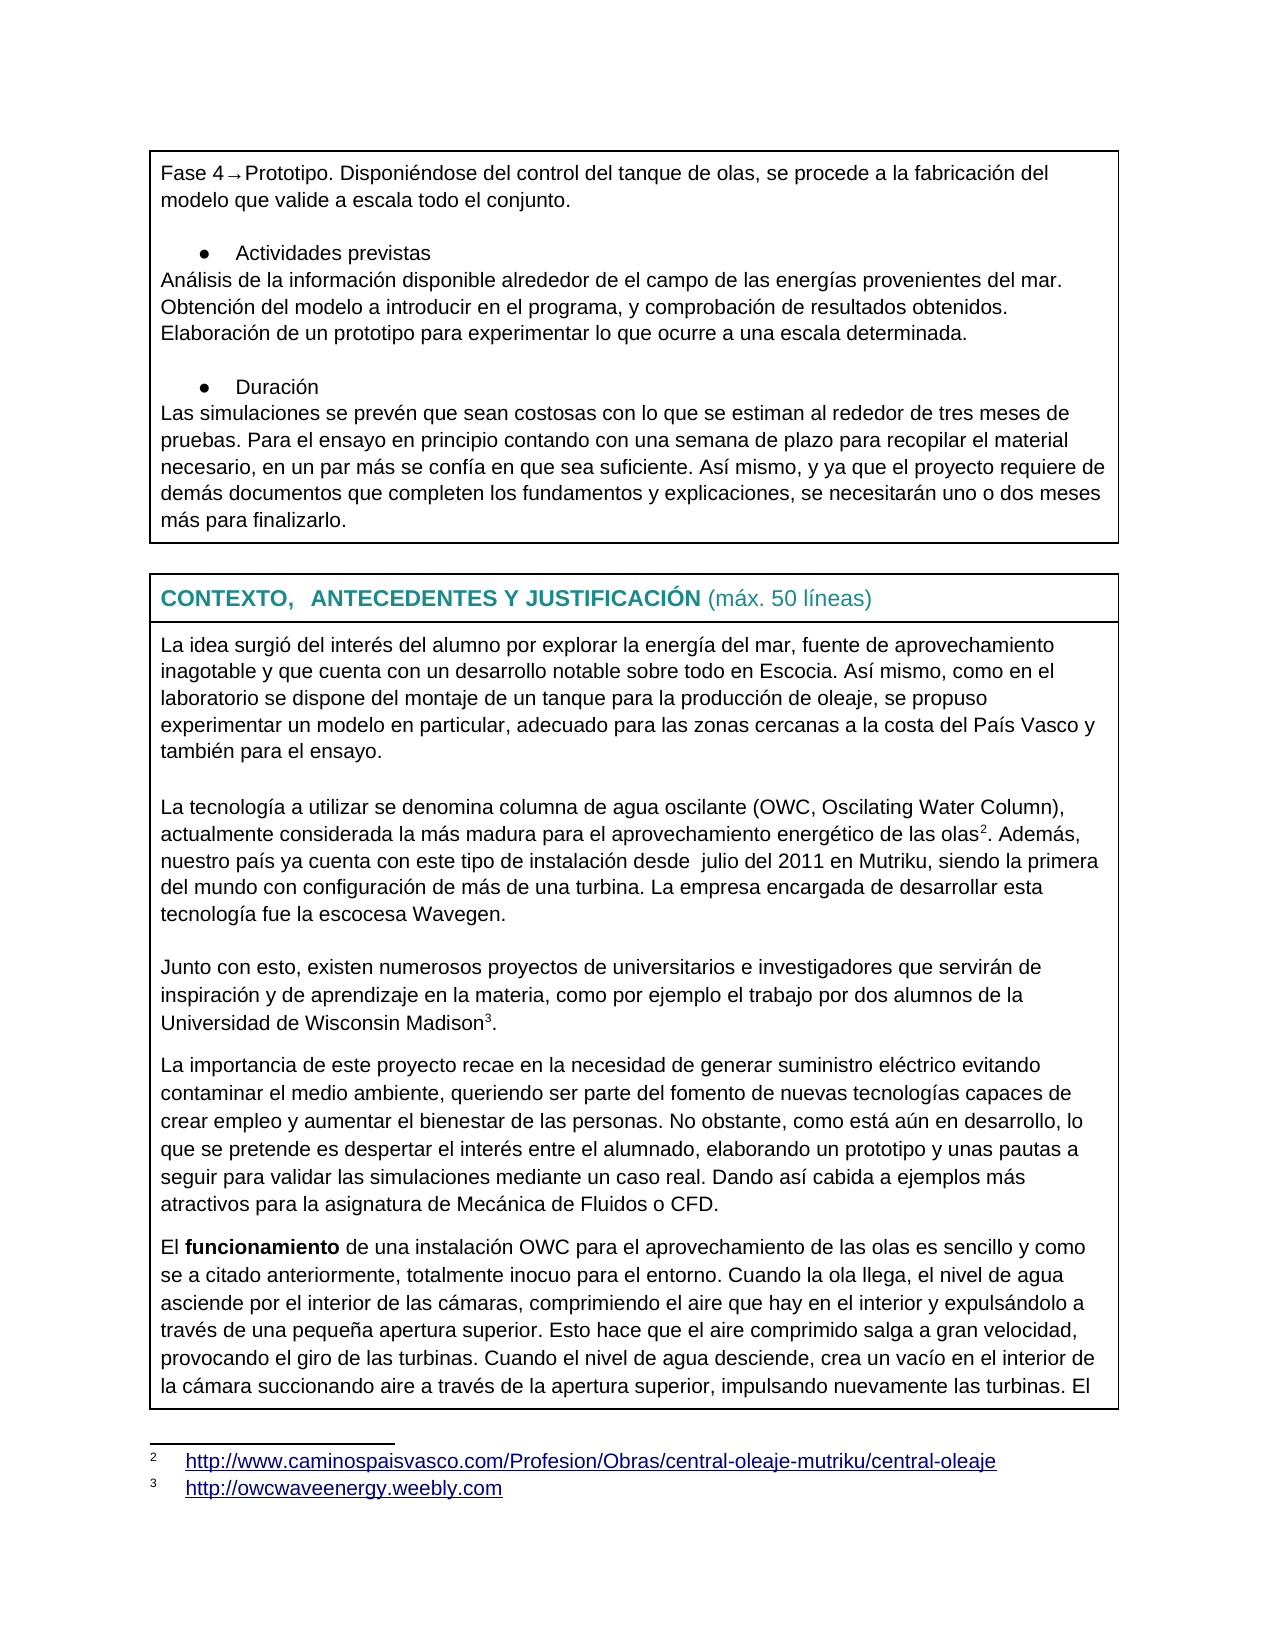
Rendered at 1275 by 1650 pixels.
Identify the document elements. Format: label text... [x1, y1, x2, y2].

table_header CONTEXTO, ANTECEDENTES Y JUSTIFICACIÓN (máx. 50 líneas) [151, 575, 1118, 621]
table_cell Fase 4→Prototipo. Disponiéndose del control del tanque de olas, se procede a la fabricación del modelo que valide a escala todo el conjunto. Actividades previstas Análisis de la información disponible alrededor de el campo de las energías provenientes del mar. Obtención del modelo a introducir en el programa, y comprobación de resultados obtenidos. Elaboración de un prototipo para experimentar lo que ocurre a una escala determinada. Duración Las simulaciones se prevén que sean costosas con lo que se estiman al rededor de tres meses de pruebas. Para el ensayo en principio contando con una semana de plazo para recopilar el material necesario, en un par más se confía en que sea suficiente. Así mismo, y ya que el proyecto requiere de demás documentos que completen los fundamentos y explicaciones, se necesitarán uno o dos meses más para finalizarlo. [151, 152, 1118, 542]
table_cell La idea surgió del interés del alumno por explorar la energía del mar, fuente de aprovechamiento inagotable y que cuenta con un desarrollo notable sobre todo en Escocia. Así mismo, como en el laboratorio se dispone del montaje de un tanque para la producción de oleaje, se propuso experimentar un modelo en particular, adecuado para las zonas cercanas a la costa del País Vasco y también para el ensayo. La tecnología a utilizar se denomina columna de agua oscilante (OWC, Oscilating Water Column), actualmente considerada la más madura para el aprovechamiento energético de las olas. Además, nuestro país ya cuenta con este tipo de instalación desde julio del 2011 en Mutriku, siendo la primera del mundo con configuración de más de una turbina. La empresa encargada de desarrollar esta tecnología fue la escocesa Wavegen. Junto con esto, existen numerosos proyectos de universitarios e investigadores que servirán de inspiración y de aprendizaje en la materia, como por ejemplo el trabajo por dos alumnos de la Universidad de Wisconsin Madison. La importancia de este proyecto recae en la necesidad de generar suministro eléctrico evitando contaminar el medio ambiente, queriendo ser parte del fomento de nuevas tecnologías capaces de crear empleo y aumentar el bienestar de las personas. No obstante, como está aún en desarrollo, lo que se pretende es despertar el interés entre el alumnado, elaborando un prototipo y unas pautas a seguir para validar las simulaciones mediante un caso real. Dando así cabida a ejemplos más atractivos para la asignatura de Mecánica de Fluidos o CFD. El funcionamiento de una instalación OWC para el aprovechamiento de las olas es sencillo y como se a citado anteriormente, totalmente inocuo para el entorno. Cuando la ola llega, el nivel de agua asciende por el interior de las cámaras, comprimiendo el aire que hay en el interior y expulsándolo a través de una pequeña apertura superior. Esto hace que el aire comprimido salga a gran velocidad, provocando el giro de las turbinas. Cuando el nivel de agua desciende, crea un vacío en el interior de la cámara succionando aire a través de la apertura superior, impulsando nuevamente las turbinas. El diseño de las mismas hace que giren en el mismo sentido independientemente de la dirección del aire. Por tanto, es el propio aire comprimido el que acciona las turbinas, y no directamente el agua del mar. Los generadores eléctricos conectados a las turbinas, producirán la energía eléctrica. Se dispone de: Un motor de corriente continua con su correspondiente etapa de potencia (driver) para mover la pala. Dispone de una consigna de entrada con módulo ±2,5V y un offset de 5V. Se desconocen el modelo de motor y las características y topología del driver. Tarjeta de adquisición por USB basada en microcontrolador (Labjack U3), de la que se utilizan tres entradas analógicas de rango 0 – 2,36V y una salida de rango 0 – 5V. Sensor resistivo lineal de posición de XXcm y XKXX, con un divisor de tensión pasivo (XKXX/XKXX) para adaptar la salida al rango de entrada de la tarjeta. Dos sensores de distancia ultrasónicos con un rango de medida de XXX-XXXmm y salida de rango, adaptadas a la entrada de la tarjeta con conversores pasivos (XKXX/). Los requisitos del cliente son: Disponer de diferentes trayectorias para generar varios tipos de ola caracterizadas por su amplitud, longitud de onda, periodo. Poder monitorizar y registrar los tres sensores para el análisis posterior de los datos de experimentación. Poder guardar y cargar configuraciones definidas por el usuario para reproducir experimentos con la misma ola.. Disponer de una interfaz gráfica (GUI) para interactuar con el sistema y abstraer al usuario del sistema de control. Sin un estudio previo de las características dinámicas del sistema, a mediados de abril de 2014 se diseña una aplicación básica en Labview (National Instruments) con las siguientes características: Selección de diferentes tipos de trayectoria (forma senoidal/cuadrada/triangular, amplitud y 0 – 10cm frecuencia 0 – 10Hz). Controlador PID para reducir el error entre la referencia y la posición leída por el canal analógico X, que actúa en el driver mediante la DAC X. Monitorización de las variables de consigna, posición y salida de control por un lado, y de los sensores de distancia por otro. Antes de proceder al control en lazo cerrado, se ejecutan el panel de test de LabJack y la aplicación en un portátil Satellite-C660 con Windows 7, conectando las entradas/salidas selectivamente. Se validan los resultados de lectura a través de los canales analógicos por separado. Al comprobar la respuesta del motor a las variaciones manuales en la consigna del driver, se detecta que existe una latencia notable (de al menos un segundo). Se realizan varias pruebas de (auto)ajuste del controlador (Kp, Ki, Kd y Ts), obteniéndose resultados oscilantes prácticamente independientes de los parámetros. Se concluye que no es posible un control causal, puesto que los retardos en el lazo de control compuesto por Windows 7 + tarjeta USB + driver impiden la ejecución en tiempo real y la latencia de comunicación es muy superior al tiempo de computación. Aunque el carácter oscilante del sistema ante una entrada constante pudiera parecer adecuada para la aplicación buscada, es importante resaltar que se trata de una oscilación difícilmente controlable, por lo que se reduce la configurabilidad para obtener diferentes tipos de ola. Se confirman las conclusiones con el alumno que realizó la primera programación en el marco de un convenio de Cooperación Educativa y con personas entendidas en el diseño de sistemas de control. Se plantean varias soluciones de implementación para garantizar el cumplimiento de los requisitos establecidos por el cliente: Mantener el lazo de control en un equipo con Windows 7 Control predictivo. Existen técnicas avanzadas (y complejas) de control para regular sistemas con latencias largas y variables. Sin embargo, teniendo en cuenta la aplicación buscada, resulta excesivamente costoso su desarrollo analítico. Control “pseudo-predictivo”. La tarjeta LabJack U3 está basada en un microcontrolador. Aunque éste no es programable por completo, sí permite utilizar alguno de los contadores para generar pulsos en el rango de los ms. Mediante un estudio en profundidad de las librerías (en C o VIs de bajo nivel) y un análisis empírico exhaustivo, pueden compensarse parcialmente la variabilidad y longitud del retardo en el lazo. El algoritmo a computar es realmente simple, por lo que su ejecución es trivial en comparación con cómo el sistema operativo ordena la prioridad de los procesos. En este sentido, los sistemas anteriores tienen una fuerte dependencia del equipo que se utilice, y pueden requerir un re-estudio prácticamente completo y/o el ajuste del propio sistema operativo para reducir conflictos. Su uso puede frustrar las posibilidades de personalización del tipo de ola, ya que se utilizan todos los recursos para rozar el límite de estabilidad del sistema y no queda mucho margen de mejora. Implementar el lazo de control en un dispositivo que funcione en tiempo real, y utilizar un segundo dispositivo para tareas de usuario (configuración y monitorización). Tanto Labview Real-Time de National-Instruments como Real-Time Windows Target y xPC Target de Mathworks son herramientas muy utilizadas para el prototipado rápido de sistemas de control en tiempo real. Permiten diseñar en un mismo entorno las funciones de control y las de monitorización/gestión, y después que se ejecuten en dispositivos separados sincronizados mediante Ethernet, RS-232, USB… Ofrecen la mayor flexibilidad y un tiempo de desarrollo rápido para un sistema robusto, aunque no óptimo. El dispositivo crítico, aquel que ejecuta el lazo de control, puede ser: PC con un sistema operativo en tiempo real. Mayor coste (aunque puede reutilizarse un equipo viejo), mayor consumo, alta capacidad de computación y máxima capacidad de almacenamiento de datos. Microcontrolador. Menor coste, consumo muy reducido, capacidad de computación suficiente y almacenamiento suficiente. FPGA. Coste medio, mínimo consumo, alta capacidad de computación y almacenamiento suficiente. Implementar tanto el lazo de control como las tareas de configuración y monitorización en un único dispositivo que funcione en tiempo real y disponga de una pantalla y teclado -o pantalla táctil-, y un puerto USB o zócalo para tarjeta de memoria -lo que se denomina sistema embebido-. Microcontrolador. Menor coste, consumo reducido, capacidad de computación justa y almacenamiento suficiente. Tiempo de desarrollo rápido aunque con flexibilidad limitada. FPGA con Microcontrolador empotrado (SoC). Coste medio, mínimo consumo, alta capacidad de computación, almacenamiento suficiente. Máxima flexibilidad, aunque es necesario un perfil específico para un tiempo de desarrollo contenido. Tras valorar las opciones, se implementa un prototipo funcional en una Arduino Diecimila -cuyo núcleo es un microcontrolador Atmega168 de Atmel-. Las características de esta placa no se diferencian mucho de las del LabJack U3. Sin embargo, el éxito del proyecto Arduino , con más de 11 millones de resultados de búsqueda en Google, y la defensa del Software Libre y el Hardware Libre, resultan muy adecuados para el contexto educativo de este proyecto. Además, la diferencia de precio es muy significativa, siendo el de Arduino de 10-25€ a pocos metros de la Escuela, frente a los aproximadamente 90€ del LabJack. Adicionalmente, al ser una plataforma abierta, para reducir costes de producción puede diseñarse una placa a partir del modelo de referencia, y en cualquier caso la flexibilidad de programación es mucho mayor. Para reducir el desarrollo del prototipo a dos días y validar en una semana que un microcontrolador es suficiente para un control robusto, en mayo de 2014 el controlador se escribe en un sketch de Arduino. Se utiliza la librería Timer1 para garantizar el periodo de ejecución del lazo de control y se modifica la librería PID para optimizar el peso del programa. También se describen trayectorias básicas: senoidales, triangulares y cuadradas, de amplitud y frecuencia fijas. Se escribe una comunicación serie-USB básica para arrancar el sistema -r-, pararlo -s-, cambiar el tipo de trayectoria -m0, m1 o m2, respectivamente-, y cambiar los parámetros del PID -p00.00, i00.00 y d00.00-. Al mismo tiempo, en cada iteración la placa devuelve el valor de consigna, posición y salida. El tiempo de muestreo se establece en 10ms. El sketch funcional puede consultarse en “sketch_tanqueolas.ino”. Se realiza el montaje indicado en “tanqueolas_bb.pdf” y “tanqueolas_esquema.pdf”. Cabe indicar que el conector de cinco contactos representa los puntos de lectura para un osciloscopio, o para utilizar la Labjack U3 en paralelo para verificación. Sin embargo, como se indicará más adelante, la conexión de ésta provoca variaciones en las lecturas y finalmente sólo se lee de forma analógica la señal de posición del motor. En el script “graph_matlab.m” puede verse un ejemplo de cómo leer y graficar los datos devueltos por el puerto USB mapeado como COM. Se valida el prototipo comprobando que el motor responde causalmente a diferentes trayectorias y ajustes del controlador. Se comprueba que mediante los parámetros del controlador puede llevarse a la planta desde un movimiento lento y controlado hasta a oscilaciones en el límite de la estabilidad. A continuación se exponen consideraciones con respecto al hardware que podrían acelerar el tiempo de desarrollo y mejorar la robustez del sistema: El recorrido de la pala en el tanque es muy reducido en relación a las dimensiones de la misma y del motor. Debido al diseño de la transmisión, para lograr un movimiento oscilante el motor debe girar en ambos sentidos alternativamente y con periodos relativamente cortos. Por este hecho, desde el punto de vista del control, se observan dos aspectos críticos: La unión entre el eje del motor y el tornillo que convierte en lineal el movimiento rotario sufre fuertes fatigas en cada cambio de sentido, mayores cuanto mayor sea la frecuencia, o más aceleración se requiera. Este hecho provoca desgaste y con el tiempo se producen holguras. Éstas se traducen en retardos variables en la respuesta del sistema y debe considerase su impacto. Aún sin conocer la topología del driver de potencia, debe variarse el sentido de circulación de la corriente por el devanado del motor para modificar el sentido de giro. Esto provoca corrientes encontradas y pérdidas. Parte de la energía se traduce en frenado, y otra parte puede aprovecharse mediante sistemas de recuperación. Cualquiera de estas soluciones implica un retardo en el cambio de sentido de giro. No puede ser tan rápido como lo es un cambio de velocidad. Con mayor o menor retardo, implica esperar a frenar el motor e iniciar el giro en el sentido contrario, debiendo tener en consideración la inercia del agua al calcular el par de arranque. Por lo anterior, sin profundizar en la complejidad mecánica, puede mejorarse la robustez y durabilidad del sistema modificando la transmisión para que el movimiento rotatorio del eje del motor se traduzca en movimiento oscilatorio y no lineal. El control de posición (típicamente bipolar) se traduce en control de velocidad (típicamente unipolar), y se reducen los retardos introducidos por el arranque/cambio de sentido. Una relación de engranajes adecuada puede redundar en un máximo aprovechamiento del régimen óptimo de trabajo del motor. Independientemente de las consideraciones anteriores, para definir adecuadamente los parámetros del controlador (Kp, Ki, Kd,y Ts), es necesario obtener un modelo del sistema: Numérico: cuantificación, resolución, rangos... Ancho de banda en lazo abierto y cerrado Latencias y retardos: filtros, driver, adquisición, computación… Pueden utilizarse técnicas de autotuning para facilitar el ajuste. O autotuning online (adaptive) para mejorar la respuesta ante el efecto del agua. Teniendo en cuenta las características del sistema, es importante evitar sobreamortiguaciones antes cambios en la referencia. Como se ha explicado antes, los cambios de sentido introducen retardos por la necesidad de parar y volver a arrancar el motor. Las configuraciones sobreamortiguadas pueden provocar avances intermitentes del motor y grandes consumos. Por otro lado, si la consigna requiere un cambio rápido, a veces el driver no es capaz de dar potencia suficiente y se bloquea, siendo necesario reiniciar el sistema. Los filtros y adaptadores pasivos utilizados entre los sensores y el controlador pueden perder fiabilidad si se conectan dispositivos de lectura (osciloscopios, voltimetros…). Dado el carácter didáctico del proyecto, puede ser interesante diseñar filtros y adaptadores activos (típicamente con amplificadores operacionales, utilizando topologías clásicas como Sallent-Key). Al mismo tiempo, se puede considerar ajustar el rango de las señales a 0 – 3,3V o 5V, dependiendo de la placa que se utilice. Valorar la necesidad de una DAC integrada para las oscilaciones más rápidas o si es suficiente con PWM+filtro. A la hora de llenar el tanque de agua, es importante tener en cuenta el rango de lectura de los sensores de altura para evitar saturaciones y, por tanto, lecturas incompletas. Se plantea la posibilidad de extraer varios TFG y pequeños proyectos de experimentación: I. Electrónica y/o Informática Valorar si Arduino es la plataforma adecuada para el producto final, si es más adecuado el uso de otro microcontrolador (PIC, por ejemplo), o se prefiere optar por un SoC en FPGA. Desarrollar la programación del prototipo para optimizar el código y omitir librerías innecesarias, obteniendo como resultado un diseño a bajo nivel (en C, casi ensamblador) con temporizaciones medidas. Desarrollar la comunicación serie y diseñar una GUI para la interacción del usuario. Implementar la posibilidad de guardar y cargar configuraciones predefinidas para poder reproducir experimentos. II. Electrónica Estudiar los filtros y adaptadores para mejorar sus características, y diseñar una shield con componentes SMD de tamaño similar a la Arduino Nano, para adaptarla a ésta o a cualquier placa de tamaño similar que se utilice. O diseñar una placa basada en Arduino que integre los filtros y adaptadores. Fabricar la placa diseñada. III. Regulación y control Estudiar el sistema y obtener un modelo aproximado (incluyendo todos los elementos del lazo de control) para ajustar el tiempo de muestreo y los parámetros del PID. Estudiar algoritmos de control que mejoren el rendimiento del PID. IV. Mecánica y Electrónica Estudiar el régimen de funcionamiento del motor y obtener un modelo. Diseñar un sistema de transmisión que permita el funcionamiento del motor en un solo sentido de giro, es decir, que convierta el movimiento rotatorio en oscilaciones lineales. Modificar las consignas/trayectorias y los ajustes del PID para implementar un control de velocidad y no de posición. [151, 623, 1118, 1408]
